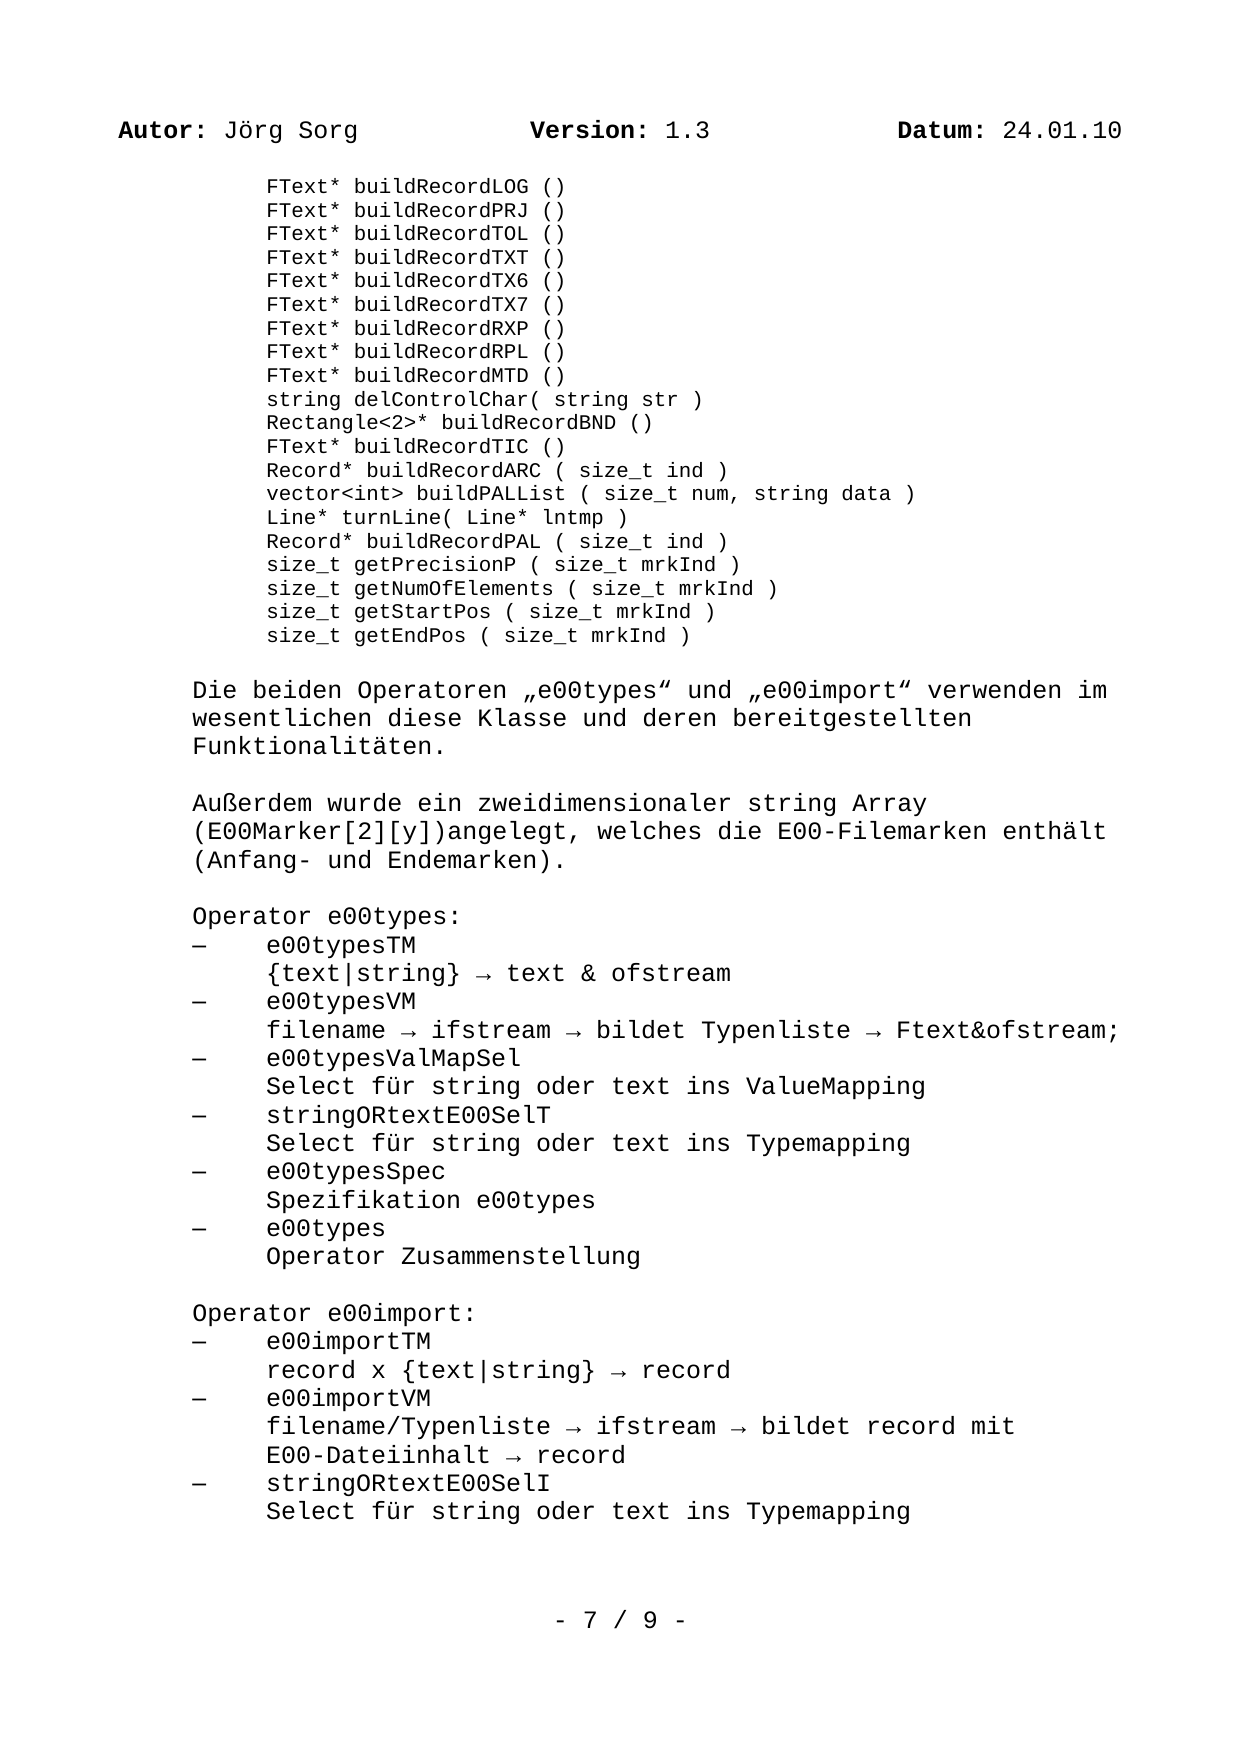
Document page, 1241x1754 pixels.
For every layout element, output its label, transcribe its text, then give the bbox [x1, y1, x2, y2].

list e00typesTM {text|string} → text & ofstream [192, 932, 1122, 989]
text Operator e00types: [192, 904, 1122, 932]
list e00typesValMapSel Select für string oder text ins ValueMapping [192, 1046, 1122, 1102]
list e00typesVM filename → ifstream → bildet Typenliste → Ftext&ofstream; [192, 989, 1122, 1046]
text FText* buildRecordLOG () FText* buildRecordPRJ () FText* buildRecordTOL () FText* buildRecordTXT () FText* buildRecordTX6 () FText* buildRecordTX7 () FText* buildRecordRXP () FText* buildRecordRPL () FText* buildRecordMTD () string delControlChar( string str ) Rectangle<2>* buildRecordBND () FText* buildRecordTIC () Record* buildRecordARC ( size_t ind ) vector<int> buildPALList ( size_t num, string data ) Line* turnLine( Line* lntmp ) Record* buildRecordPAL ( size_t ind ) size_t getPrecisionP ( size_t mrkInd ) size_t getNumOfElements ( size_t mrkInd ) size_t getStartPos ( size_t mrkInd ) size_t getEndPos ( size_t mrkInd ) [195, 176, 1122, 677]
list e00importTM record x {text|string} → record [192, 1329, 1122, 1386]
text Operator e00import: [192, 1301, 1122, 1329]
text Außerdem wurde ein zweidimensionaler string Array (E00Marker[2][y])angelegt, welches die E00-Filemarken enthält (Anfang- und Endemarken). [192, 791, 1122, 876]
list e00typesSpec Spezifikation e00types [192, 1159, 1122, 1216]
list e00types Operator Zusammenstellung [192, 1216, 1122, 1272]
list stringORtextE00SelT Select für string oder text ins Typemapping [192, 1102, 1122, 1159]
text Die beiden Operatoren „e00types“ und „e00import“ verwenden im wesentlichen diese Klasse und deren bereitgestellten Funktionalitäten. [192, 677, 1122, 762]
list e00importVM filename/Typenliste → ifstream → bildet record mit E00-Dateiinhalt → record [192, 1386, 1122, 1471]
list stringORtextE00SelI Select für string oder text ins Typemapping [192, 1471, 1122, 1527]
